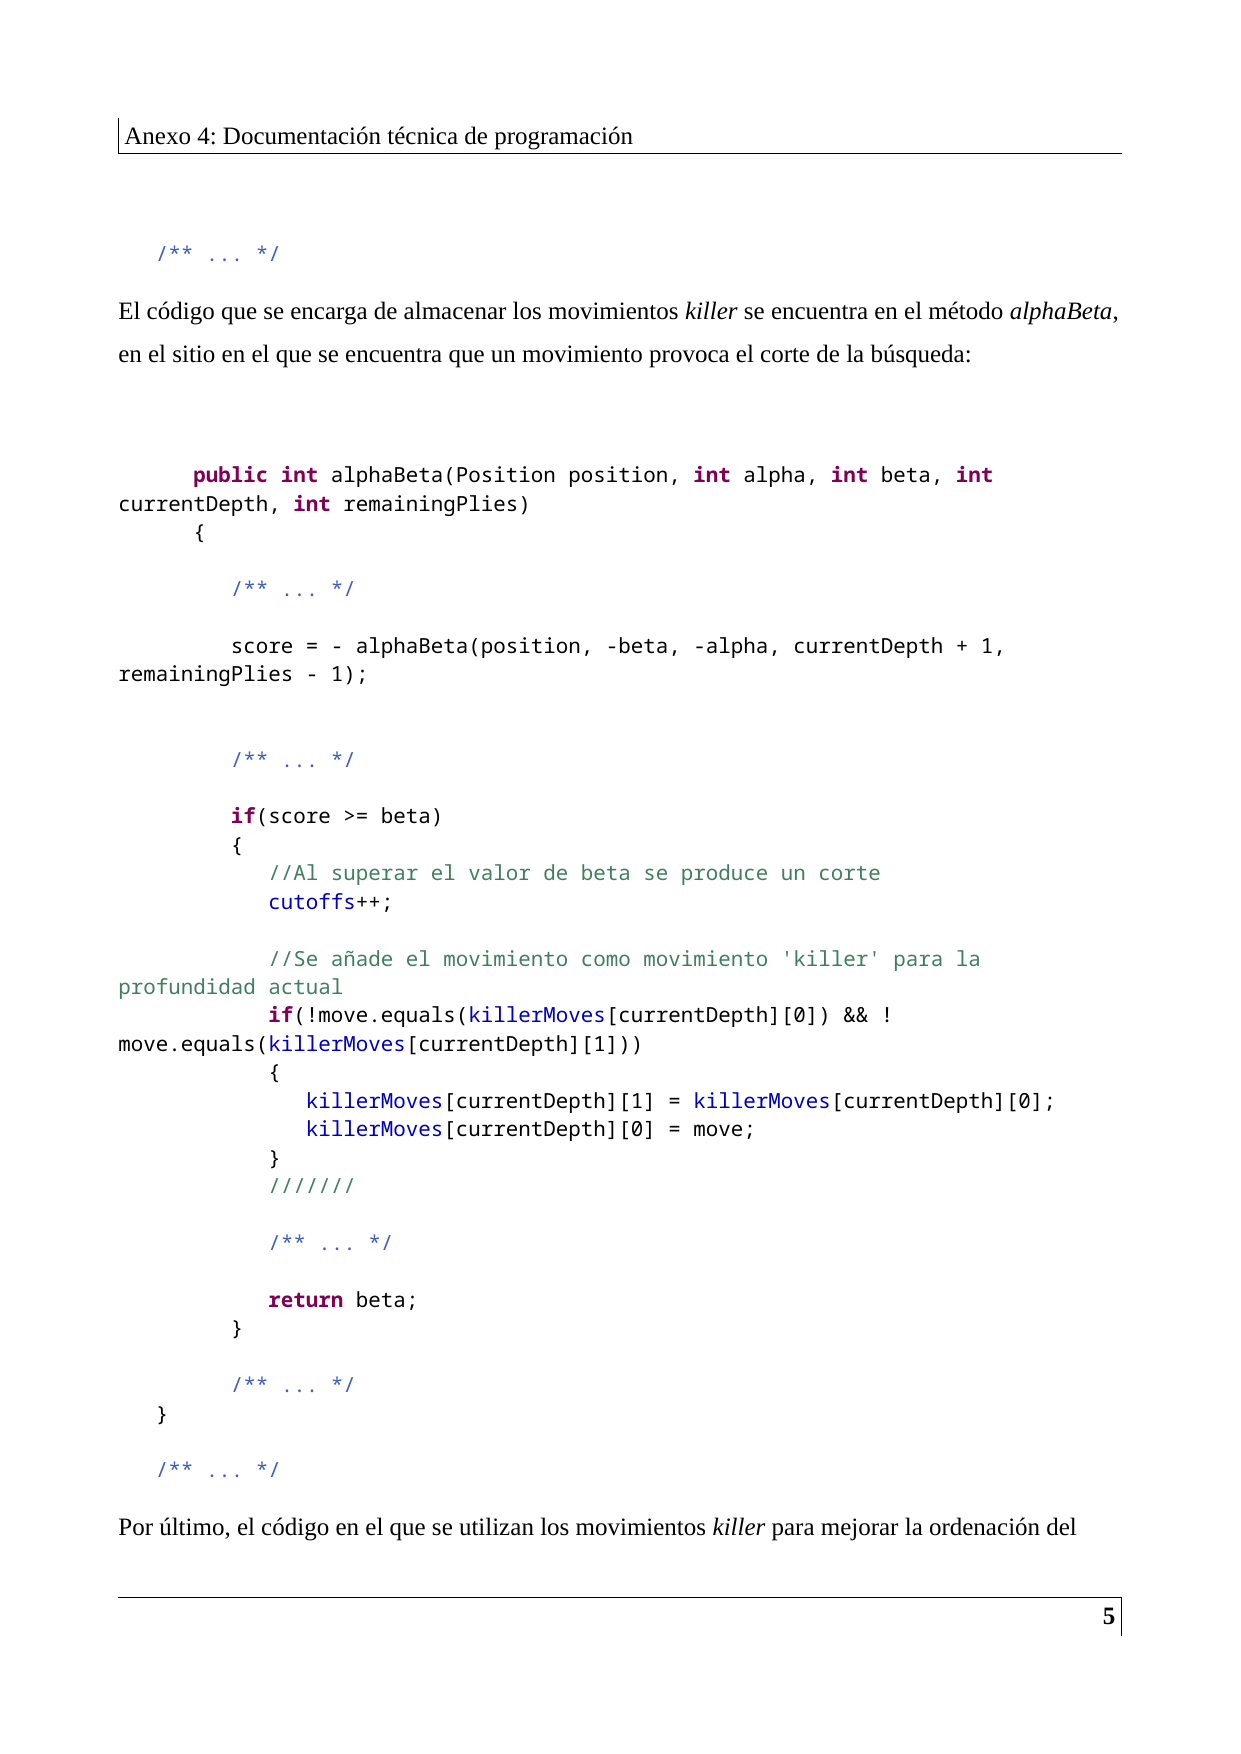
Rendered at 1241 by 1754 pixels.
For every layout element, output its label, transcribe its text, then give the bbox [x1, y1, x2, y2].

text } [118, 1313, 1122, 1342]
text if(score >= beta) [118, 802, 1122, 830]
text /** ... */ [118, 574, 1122, 602]
text //Se añade el movimiento como movimiento 'killer' para la profundidad actual [118, 944, 1122, 1001]
text killerMoves[currentDepth][1] = killerMoves[currentDepth][0]; [118, 1086, 1122, 1114]
text killerMoves[currentDepth][0] = move; [118, 1114, 1122, 1143]
text cutoffs++; [118, 887, 1122, 915]
text { [118, 1057, 1122, 1086]
text Por último, el código en el que se utilizan los movimientos killer para mejorar la ordenación del [118, 1512, 1122, 1541]
text /** ... */ [118, 1456, 1122, 1484]
text { [118, 830, 1122, 858]
text { [118, 517, 1122, 546]
text return beta; [118, 1285, 1122, 1313]
text /** ... */ [118, 745, 1122, 773]
text /////// [118, 1171, 1122, 1200]
text if(!move.equals(killerMoves[currentDepth][0]) && !move.equals(killerMoves[currentDepth][1])) [118, 1001, 1122, 1057]
text /** ... */ [118, 239, 1122, 268]
text El código que se encarga de almacenar los movimientos killer se encuentra en el método alphaBeta, en el sitio en el que se encuentra que un movimiento provoca el corte de la búsqueda: [118, 296, 1122, 368]
text score = - alphaBeta(position, -beta, -alpha, currentDepth + 1, remainingPlies - 1); [118, 631, 1122, 688]
text //Al superar el valor de beta se produce un corte [118, 858, 1122, 887]
text } [118, 1399, 1122, 1427]
text } [118, 1143, 1122, 1171]
text public int alphaBeta(Position position, int alpha, int beta, int currentDepth, int remainingPlies) [118, 460, 1122, 517]
text /** ... */ [118, 1228, 1122, 1257]
text /** ... */ [118, 1370, 1122, 1399]
